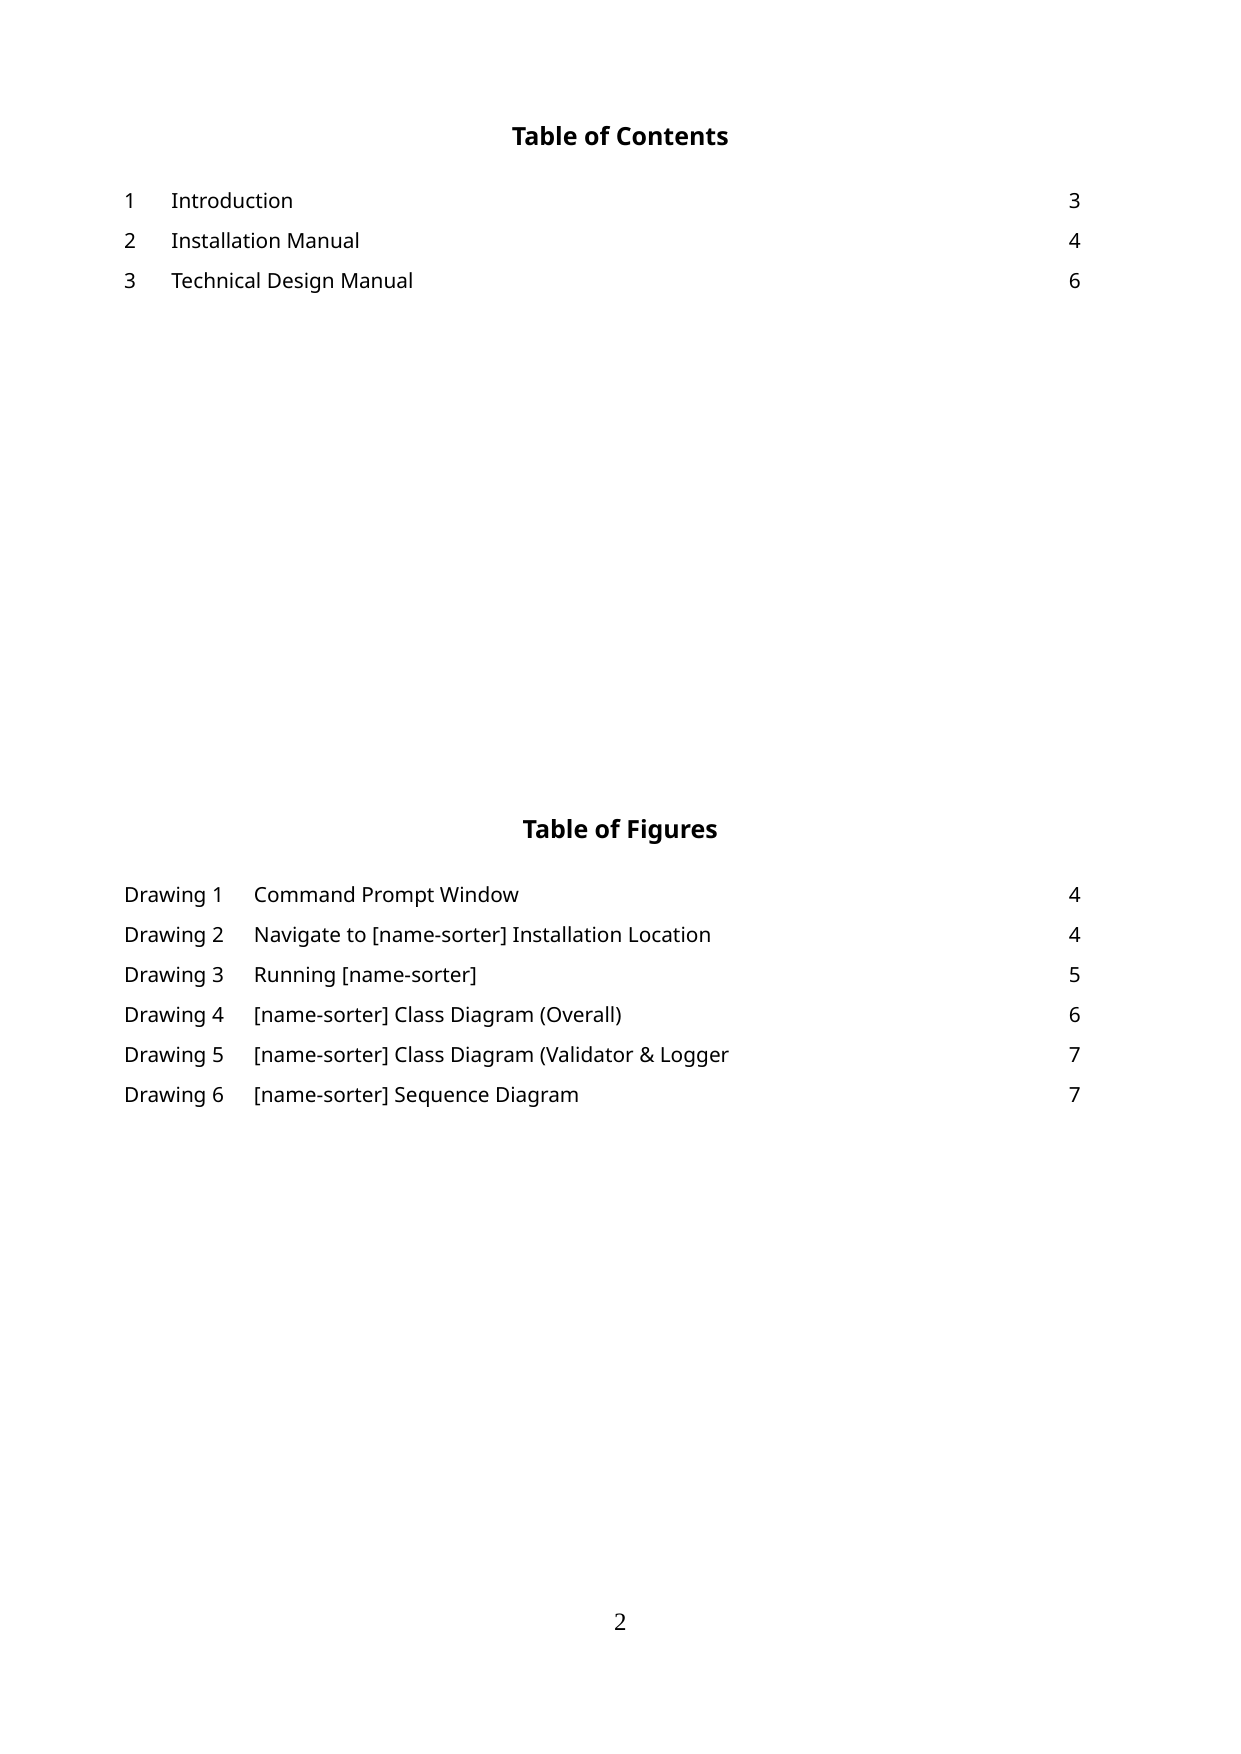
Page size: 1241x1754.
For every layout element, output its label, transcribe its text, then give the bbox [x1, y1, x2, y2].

table_cell 4 [1063, 915, 1122, 954]
table_cell Drawing 3 [118, 955, 248, 994]
table_cell Technical Design Manual [166, 260, 1063, 300]
table_cell Navigate to [name-sorter] Installation Location [248, 915, 1063, 954]
table_cell Drawing 4 [118, 994, 248, 1034]
table_cell Drawing 5 [118, 1034, 248, 1074]
table_cell 7 [1063, 1034, 1122, 1074]
table_cell [name-sorter] Class Diagram (Overall) [248, 994, 1063, 1034]
table_header 1 [118, 181, 166, 221]
table_cell [name-sorter] Sequence Diagram [248, 1074, 1063, 1114]
table_cell 5 [1063, 955, 1122, 994]
table_cell [name-sorter] Class Diagram (Validator & Logger [248, 1034, 1063, 1074]
table_cell 3 [118, 260, 166, 300]
table_cell 4 [1063, 221, 1122, 260]
table_header 3 [1063, 181, 1122, 221]
table_cell Drawing 6 [118, 1074, 248, 1114]
table_cell Drawing 2 [118, 915, 248, 954]
text Table of Figures [118, 812, 1122, 846]
text Table of Contents [118, 118, 1122, 152]
table_cell 2 [118, 221, 166, 260]
table_cell 6 [1063, 994, 1122, 1034]
table_cell 6 [1063, 260, 1122, 300]
table_header Drawing 1 [118, 875, 248, 914]
table_cell Running [name-sorter] [248, 955, 1063, 994]
table_cell 7 [1063, 1074, 1122, 1114]
table_header 4 [1063, 875, 1122, 914]
table_cell Installation Manual [166, 221, 1063, 260]
table_header Introduction [166, 181, 1063, 221]
table_header Command Prompt Window [248, 875, 1063, 914]
